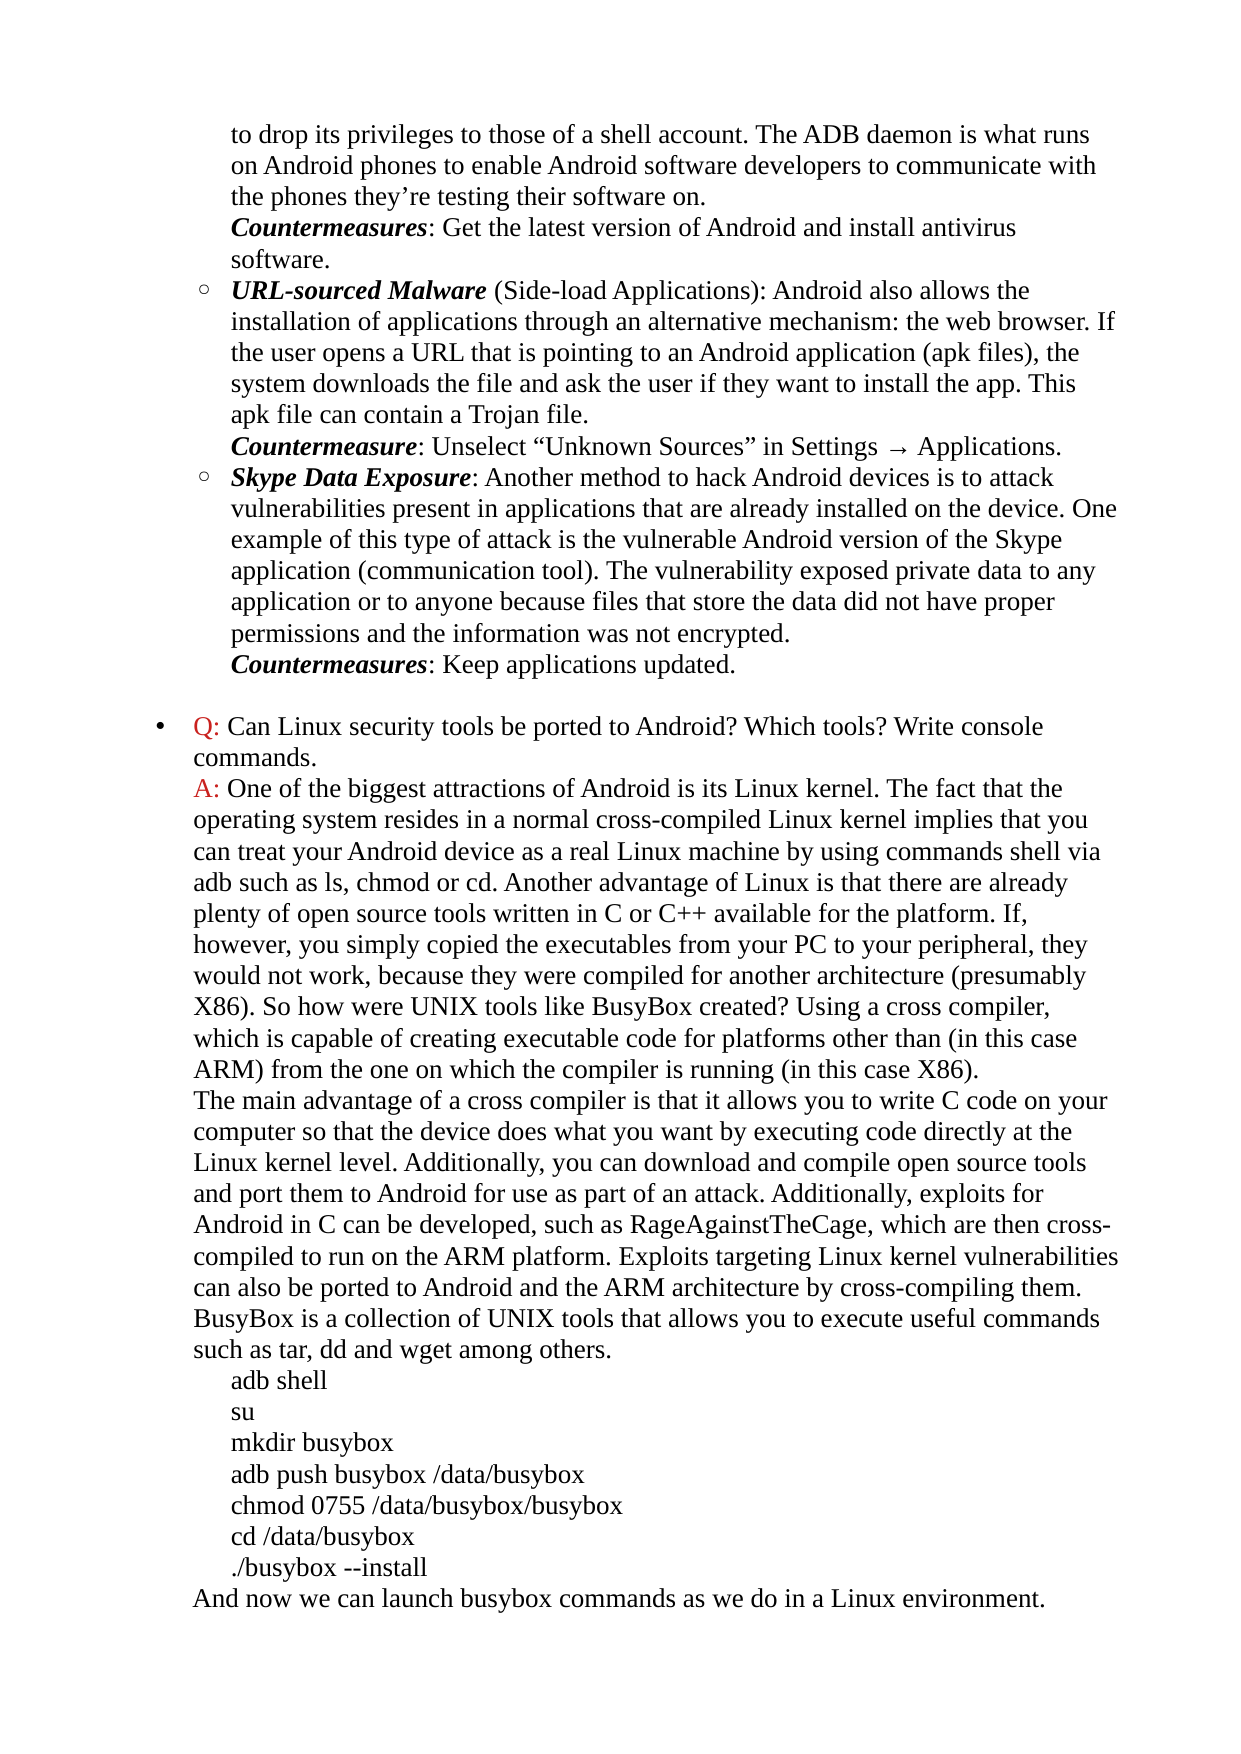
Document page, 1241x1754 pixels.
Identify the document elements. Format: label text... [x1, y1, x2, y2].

list adb shell [193, 1364, 1122, 1395]
list ./busybox --install [193, 1551, 1122, 1582]
list to drop its privileges to those of a shell account. The ADB daemon is what runs on Android phones to enable Android software developers to communicate with the phones they’re testing their software on. [193, 118, 1122, 212]
list Countermeasures: Get the latest version of Android and install antivirus software. [193, 212, 1122, 274]
list Countermeasure: Unselect “Unknown Sources” in Settings → Applications. [193, 430, 1122, 461]
list su [193, 1395, 1122, 1427]
list Q: Can Linux security tools be ported to Android? Which tools? Write console commands. [156, 710, 1122, 772]
list adb push busybox /data/busybox [193, 1458, 1122, 1489]
list The main advantage of a cross compiler is that it allows you to write C code on your computer so that the device does what you want by executing code directly at the Linux kernel level. Additionally, you can download and compile open source tools and port them to Android for use as part of an attack. Additionally, exploits for Android in C can be developed, such as RageAgainstTheCage, which are then cross-compiled to run on the ARM platform. Exploits targeting Linux kernel vulnerabilities can also be ported to Android and the ARM architecture by cross-compiling them. [156, 1084, 1122, 1302]
list URL-sourced Malware (Side-load Applications): Android also allows the installation of applications through an alternative mechanism: the web browser. If the user opens a URL that is pointing to an Android application (apk files), the system downloads the file and ask the user if they want to install the app. This apk file can contain a Trojan file. [193, 274, 1122, 430]
text And now we can launch busybox commands as we do in a Linux environment. [118, 1582, 1122, 1613]
list BusyBox is a collection of UNIX tools that allows you to execute useful commands such as tar, dd and wget among others. [156, 1302, 1122, 1364]
list cd /data/busybox [193, 1520, 1122, 1551]
list chmod 0755 /data/busybox/busybox [193, 1489, 1122, 1520]
list A: One of the biggest attractions of Android is its Linux kernel. The fact that the operating system resides in a normal cross-compiled Linux kernel implies that you can treat your Android device as a real Linux machine by using commands shell via adb such as ls, chmod or cd. Another advantage of Linux is that there are already plenty of open source tools written in C or C++ available for the platform. If, however, you simply copied the executables from your PC to your peripheral, they would not work, because they were compiled for another architecture (presumably X86). So how were UNIX tools like BusyBox created? Using a cross compiler, which is capable of creating executable code for platforms other than (in this case ARM) from the one on which the compiler is running (in this case X86). [156, 772, 1122, 1084]
list mkdir busybox [193, 1427, 1122, 1458]
list Countermeasures: Keep applications updated. [193, 648, 1122, 679]
list Skype Data Exposure: Another method to hack Android devices is to attack vulnerabilities present in applications that are already installed on the device. One example of this type of attack is the vulnerable Android version of the Skype application (communication tool). The vulnerability exposed private data to any application or to anyone because files that store the data did not have proper permissions and the information was not encrypted. [193, 461, 1122, 648]
